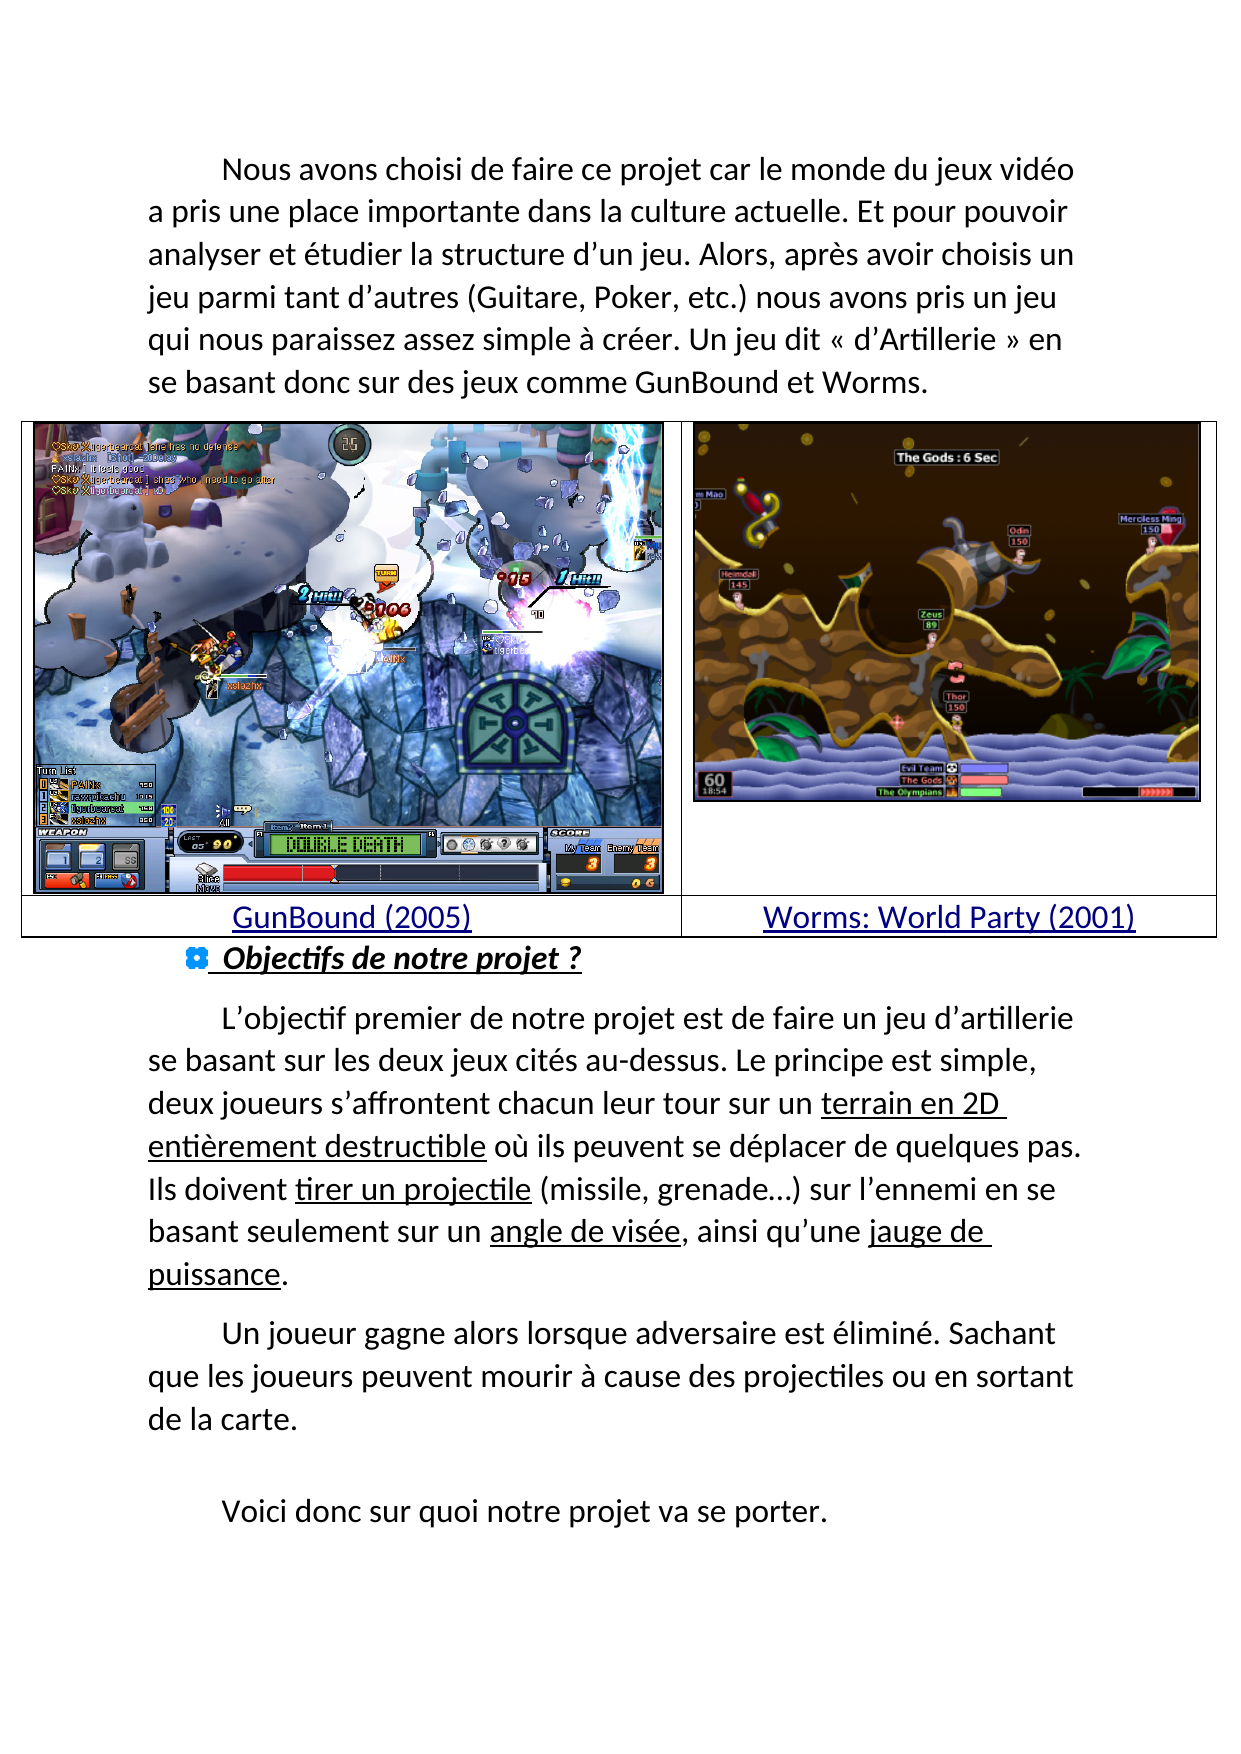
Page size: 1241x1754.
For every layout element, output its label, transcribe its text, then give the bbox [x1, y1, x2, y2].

table_cell Worms: World Party (2001) [682, 896, 1216, 936]
text Un joueur gagne alors lorsque adversaire est éliminé. Sachant que les joueurs peuvent mourir à cause des projectiles ou en sortant de la carte. [148, 1312, 1093, 1438]
table_header [682, 422, 1216, 894]
table_header [22, 422, 33, 894]
text L’objectif premier de notre projet est de faire un jeu d’artillerie se basant sur les deux jeux cités au-dessus. Le principe est simple, deux joueurs s’affrontent chacun leur tour sur un terrain en 2D entièrement destructible où ils peuvent se déplacer de quelques pas. Ils doivent tirer un projectile (missile, grenade…) sur l’ennemi en se basant seulement sur un angle de visée, ainsi qu’une jauge de puissance. [148, 997, 1093, 1294]
text Nous avons choisi de faire ce projet car le monde du jeux vidéo a pris une place importante dans la culture actuelle. Et pour pouvoir analyser et étudier la structure d’un jeu. Alors, après avoir choisis un jeu parmi tant d’autres (Guitare, Poker, etc.) nous avons pris un jeu qui nous paraissez assez simple à créer. Un jeu dit « d’Artillerie » en se basant donc sur des jeux comme GunBound et Worms. [148, 148, 1093, 402]
text Voici donc sur quoi notre projet va se porter. [148, 1491, 1093, 1531]
list Objectifs de notre projet ? [185, 938, 1093, 978]
table_header [664, 422, 681, 894]
table_cell GunBound (2005) [22, 896, 681, 936]
